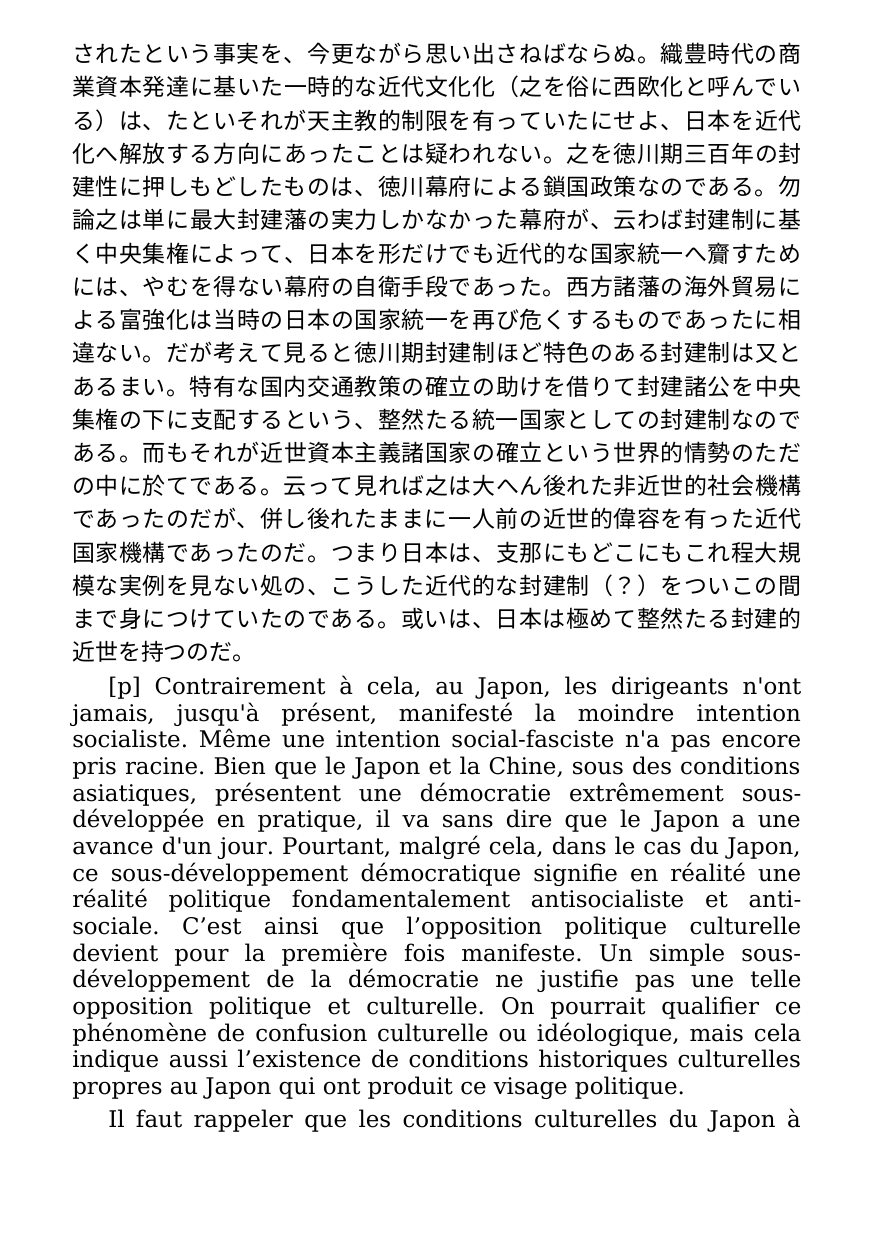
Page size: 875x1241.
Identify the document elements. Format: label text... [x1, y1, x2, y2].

text されたという事実を、今更ながら思い出さねばならぬ。織豊時代の商業資本発達に基いた一時的な近代文化化（之を俗に西欧化と呼んでいる）は、たといそれが天主教的制限を有っていたにせよ、日本を近代化へ解放する方向にあったことは疑われない。之を徳川期三百年の封建性に押しもどしたものは、徳川幕府による鎖国政策なのである。勿論之は単に最大封建藩の実力しかなかった幕府が、云わば封建制に基く中央集権によって、日本を形だけでも近代的な国家統一へ齎すためには、やむを得ない幕府の自衛手段であった。西方諸藩の海外貿易による富強化は当時の日本の国家統一を再び危くするものであったに相違ない。だが考えて見ると徳川期封建制ほど特色のある封建制は又とあるまい。特有な国内交通教策の確立の助けを借りて封建諸公を中央集権の下に支配するという、整然たる統一国家としての封建制なのである。而もそれが近世資本主義諸国家の確立という世界的情勢のただの中に於てである。云って見れば之は大へん後れた非近世的社会機構であったのだが、併し後れたままに一人前の近世的偉容を有った近代国家機構であったのだ。つまり日本は、支那にもどこにもこれ程大規模な実例を見ない処の、こうした近代的な封建制（？）をついこの間まで身につけていたのである。或いは、日本は極めて整然たる封建的近世を持つのだ。 [72, 36, 802, 667]
text Il faut rappeler que les conditions culturelles du Japon à [72, 1106, 802, 1133]
text [p] Contrairement à cela, au Japon, les dirigeants n'ont jamais, jusqu'à présent, manifesté la moindre intention socialiste. Même une intention social-fasciste n'a pas encore pris racine. Bien que le Japon et la Chine, sous des conditions asiatiques, présentent une démocratie extrêmement sous-développée en pratique, il va sans dire que le Japon a une avance d'un jour. Pourtant, malgré cela, dans le cas du Japon, ce sous-développement démocratique signifie en réalité une réalité politique fondamentalement antisocialiste et anti-sociale. C’est ainsi que l’opposition politique culturelle devient pour la première fois manifeste. Un simple sous-développement de la démocratie ne justifie pas une telle opposition politique et culturelle. On pourrait qualifier ce phénomène de confusion culturelle ou idéologique, mais cela indique aussi l’existence de conditions historiques culturelles propres au Japon qui ont produit ce visage politique. [72, 673, 802, 1100]
